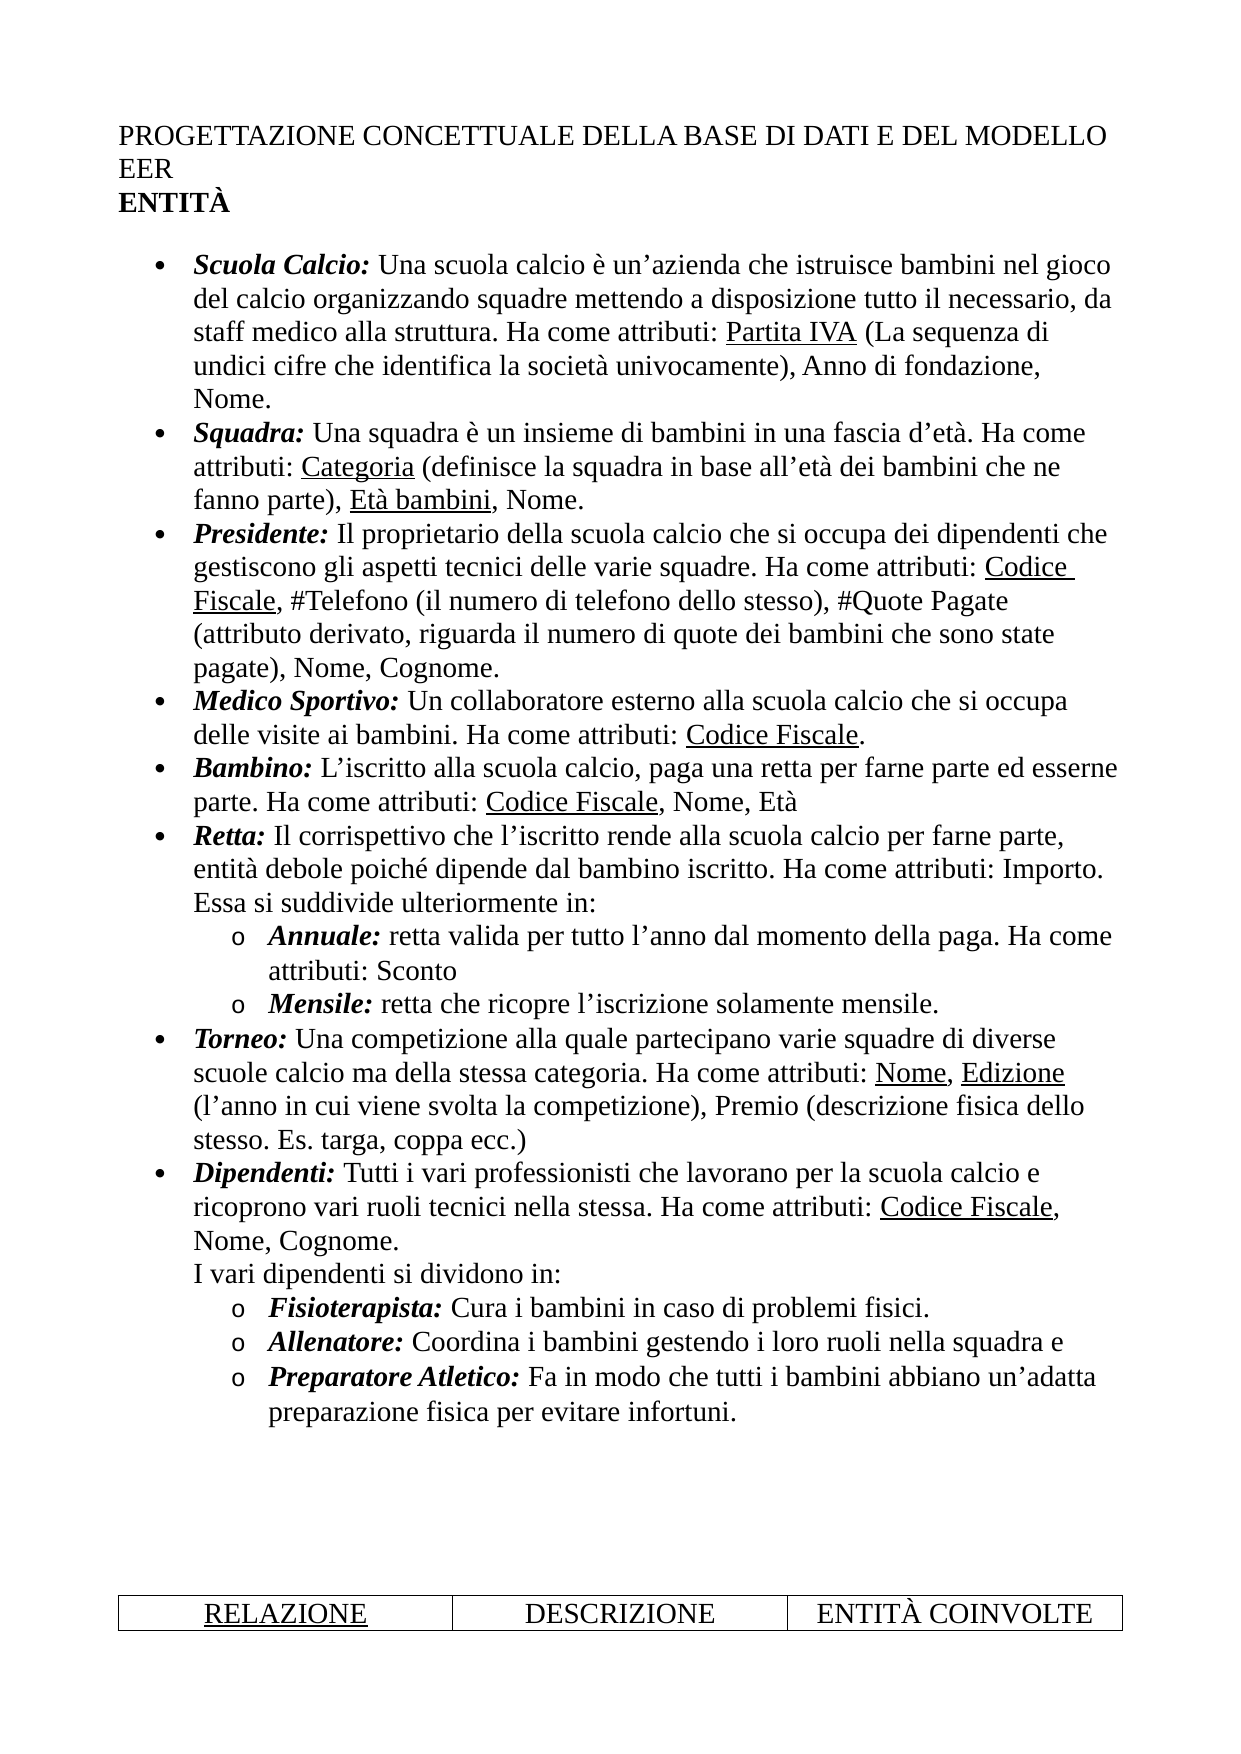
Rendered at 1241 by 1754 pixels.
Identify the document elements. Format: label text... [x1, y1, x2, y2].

list Retta: Il corrispettivo che l’iscritto rende alla scuola calcio per farne parte, entità debole poiché dipende dal bambino iscritto. Ha come attributi: Importo. Essa si suddivide ulteriormente in: [156, 818, 1122, 918]
text PROGETTAZIONE CONCETTUALE DELLA BASE DI DATI E DEL MODELLO EER [118, 118, 1122, 185]
list Presidente: Il proprietario della scuola calcio che si occupa dei dipendenti che gestiscono gli aspetti tecnici delle varie squadre. Ha come attributi: Codice Fiscale, #Telefono (il numero di telefono dello stesso), #Quote Pagate (attributo derivato, riguarda il numero di quote dei bambini che sono state pagate), Nome, Cognome. [156, 516, 1122, 683]
list Preparatore Atletico: Fa in modo che tutti i bambini abbiano un’adatta preparazione fisica per evitare infortuni. [231, 1359, 1122, 1428]
list Allenatore: Coordina i bambini gestendo i loro ruoli nella squadra e [231, 1324, 1122, 1359]
list Medico Sportivo: Un collaboratore esterno alla scuola calcio che si occupa delle visite ai bambini. Ha come attributi: Codice Fiscale. [156, 683, 1122, 751]
list Mensile: retta che ricopre l’iscrizione solamente mensile. [231, 987, 1122, 1021]
text ENTITÀ [118, 185, 1122, 219]
list Annuale: retta valida per tutto l’anno dal momento della paga. Ha come attributi: Sconto [231, 918, 1122, 987]
list Torneo: Una competizione alla quale partecipano varie squadre di diverse scuole calcio ma della stessa categoria. Ha come attributi: Nome, Edizione (l’anno in cui viene svolta la competizione), Premio (descrizione fisica dello stesso. Es. targa, coppa ecc.) [156, 1021, 1122, 1156]
list Scuola Calcio: Una scuola calcio è un’azienda che istruisce bambini nel gioco del calcio organizzando squadre mettendo a disposizione tutto il necessario, da staff medico alla struttura. Ha come attributi: Partita IVA (La sequenza di undici cifre che identifica la società univocamente), Anno di fondazione, Nome. [156, 247, 1122, 415]
table_header RELAZIONE [119, 1596, 452, 1630]
table_header DESCRIZIONE [453, 1596, 787, 1630]
list Squadra: Una squadra è un insieme di bambini in una fascia d’età. Ha come attributi: Categoria (definisce la squadra in base all’età dei bambini che ne fanno parte), Età bambini, Nome. [156, 415, 1122, 516]
list Dipendenti: Tutti i vari professionisti che lavorano per la scuola calcio e ricoprono vari ruoli tecnici nella stessa. Ha come attributi: Codice Fiscale, Nome, Cognome. I vari dipendenti si dividono in: [156, 1156, 1122, 1290]
table_header ENTITÀ COINVOLTE [788, 1596, 1122, 1630]
list Bambino: L’iscritto alla scuola calcio, paga una retta per farne parte ed esserne parte. Ha come attributi: Codice Fiscale, Nome, Età [156, 751, 1122, 818]
list Fisioterapista: Cura i bambini in caso di problemi fisici. [231, 1290, 1122, 1324]
